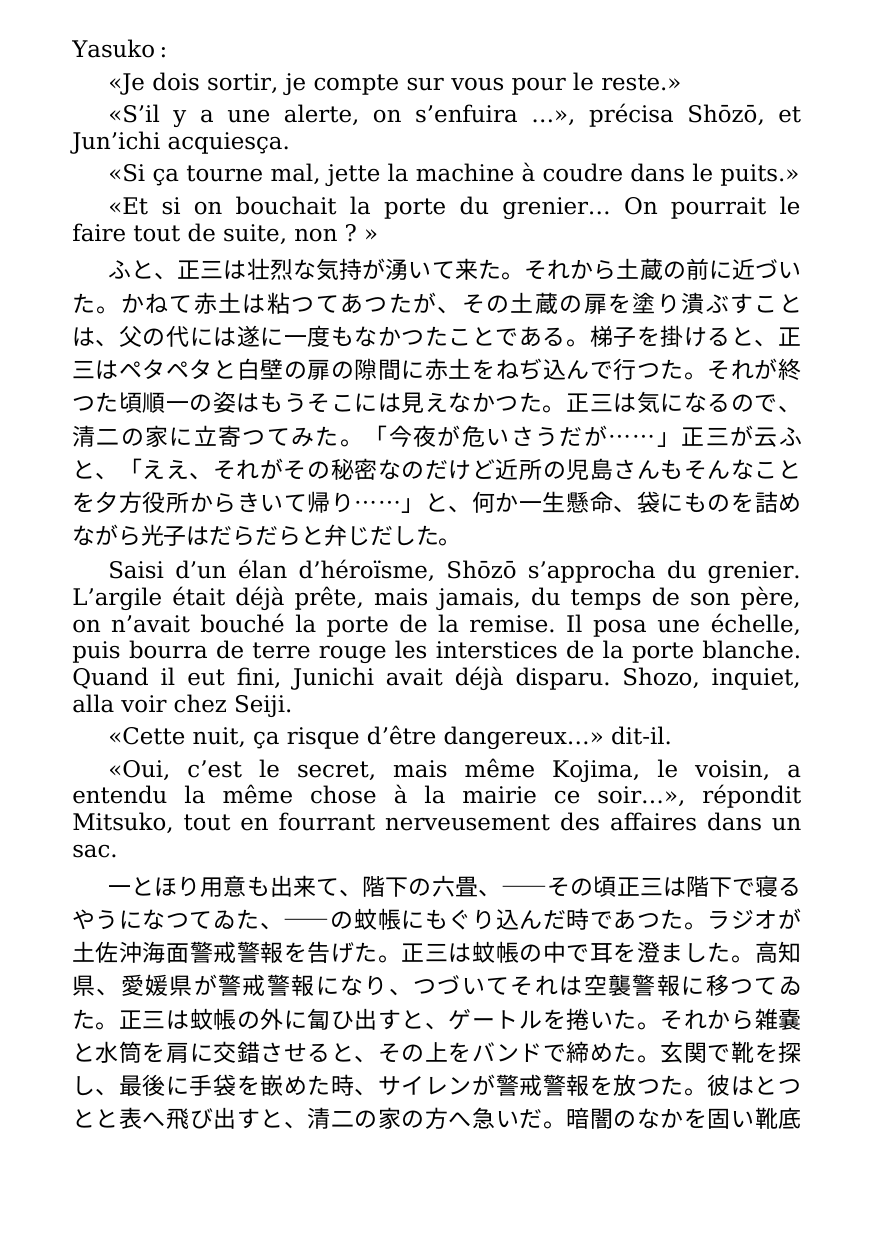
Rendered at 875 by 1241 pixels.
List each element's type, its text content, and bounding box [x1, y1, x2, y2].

text Saisi d’un élan d’héroïsme, Shōzō s’approcha du grenier. L’argile était déjà prête, mais jamais, du temps de son père, on n’avait bouché la porte de la remise. Il posa une échelle, puis bourra de terre rouge les interstices de la porte blanche. Quand il eut fini, Junichi avait déjà disparu. Shozo, inquiet, alla voir chez Seiji. [72, 557, 802, 717]
text 一とほり用意も出来て、階下の六畳、――その頃正三は階下で寝るやうになつてゐた、――の蚊帳にもぐり込んだ時であつた。ラジオが土佐沖海面警戒警報を告げた。正三は蚊帳の中で耳を澄ました。高知県、愛媛県が警戒警報になり、つづいてそれは空襲警報に移つてゐた。正三は蚊帳の外に匐ひ出すと、ゲートルを捲いた。それから雑嚢と水筒を肩に交錯させると、その上をバンドで締めた。玄関で靴を探し、最後に手袋を嵌めた時、サイレンが警戒警報を放つた。彼はとつとと表へ飛び出すと、清二の家の方へ急いだ。暗闇のなかを固い靴底 [72, 868, 802, 1134]
text «S’il y a une alerte, on s’enfuira …», précisa Shōzō, et Jun’ichi acquiesça. [72, 101, 802, 154]
text «Je dois sortir, je compte sur vous pour le reste.» [72, 69, 802, 95]
text «Si ça tourne mal, jette la machine à coudre dans le puits.» [72, 161, 802, 187]
text «Cette nuit, ça risque d’être dangereux…» dit-il. [72, 723, 802, 750]
text «Oui, c’est le secret, mais même Kojima, le voisin, a entendu la même chose à la mairie ce soir…», répondit Mitsuko, tout en fourrant nerveusement des affaires dans un sac. [72, 756, 802, 863]
text «Et si on bouchait la porte du grenier… On pourrait le faire tout de suite, non ? » [72, 193, 802, 246]
text ふと、正三は壮烈な気持が湧いて来た。それから土蔵の前に近づいた。かねて赤土は粘つてあつたが、その土蔵の扉を塗り潰ぶすことは、父の代には遂に一度もなかつたことである。梯子を掛けると、正三はペタペタと白壁の扉の隙間に赤土をねぢ込んで行つた。それが終つた頃順一の姿はもうそこには見えなかつた。正三は気になるので、清二の家に立寄つてみた。「今夜が危いさうだが……」正三が云ふと、「ええ、それがその秘密なのだけど近所の児島さんもそんなことを夕方役所からきいて帰り……」と、何か一生懸命、袋にものを詰めながら光子はだらだらと弁じだした。 [72, 252, 802, 551]
text Yasuko : [72, 36, 802, 63]
